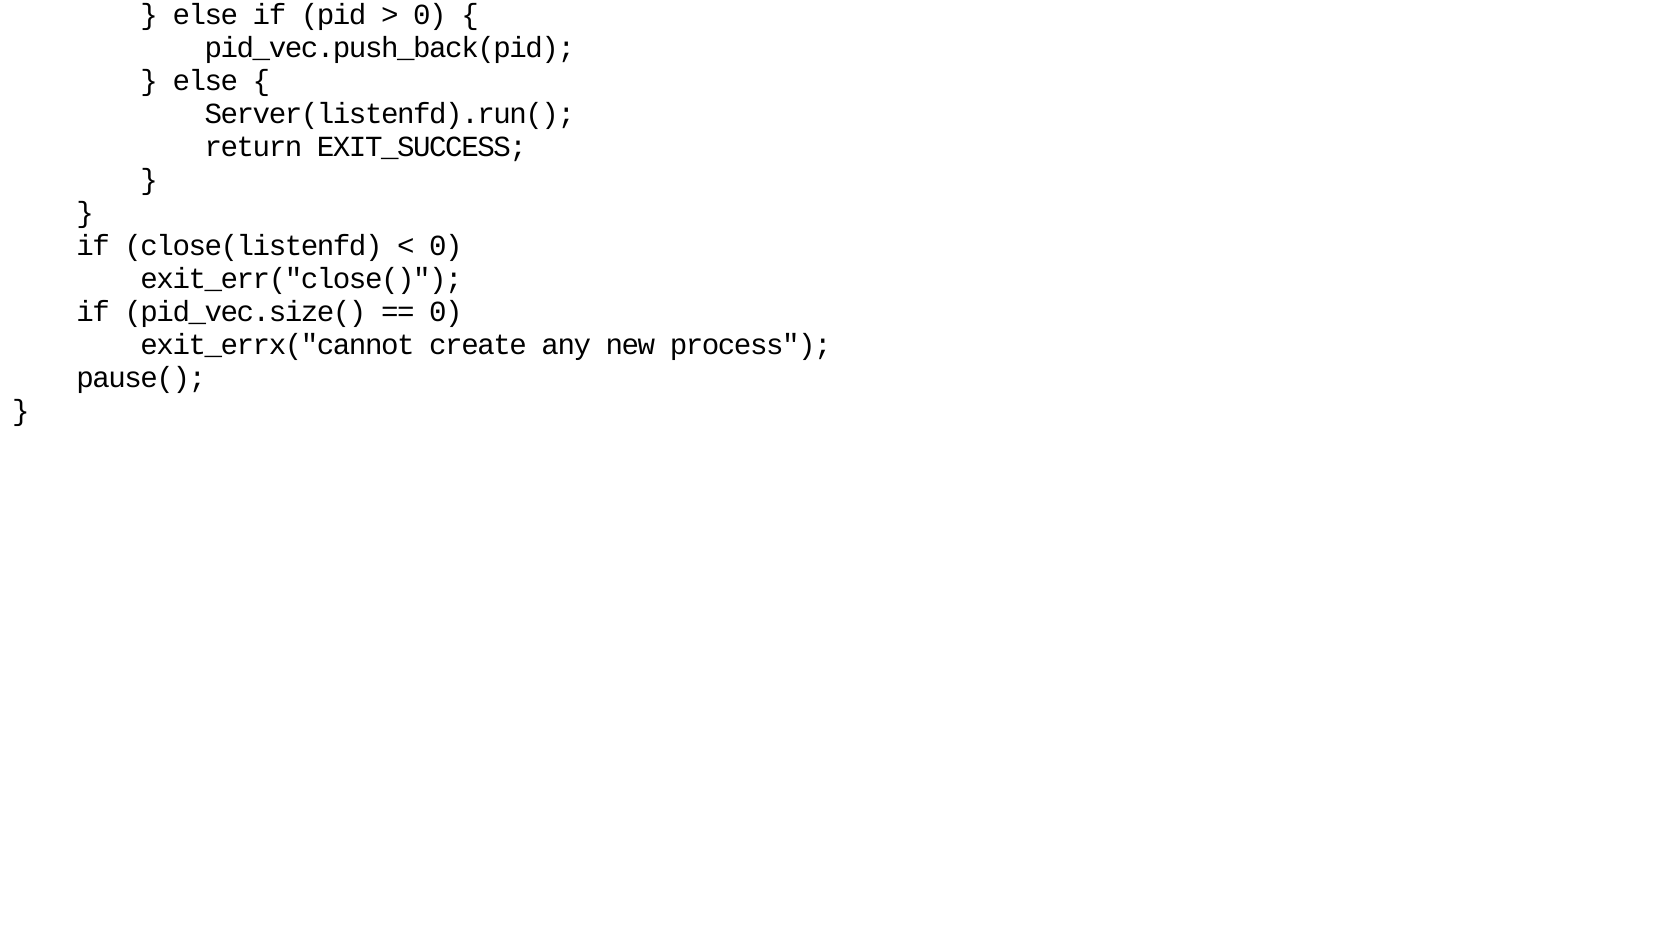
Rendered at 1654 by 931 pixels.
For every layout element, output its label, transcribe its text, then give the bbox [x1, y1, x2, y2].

text } else { [12, 66, 1642, 99]
text pid_vec.push_back(pid); [12, 33, 1642, 66]
text } [12, 396, 1642, 429]
text Server(listenfd).run(); [12, 99, 1642, 132]
text return EXIT_SUCCESS; [12, 132, 1642, 165]
text if (close(listenfd) < 0) [12, 231, 1642, 264]
text } [12, 198, 1642, 231]
text } [12, 165, 1642, 198]
text exit_errx("cannot create any new process"); [12, 330, 1642, 363]
text pause(); [12, 363, 1642, 396]
text exit_err("close()"); [12, 264, 1642, 297]
text } else if (pid > 0) { [12, 0, 1642, 33]
text if (pid_vec.size() == 0) [12, 297, 1642, 330]
